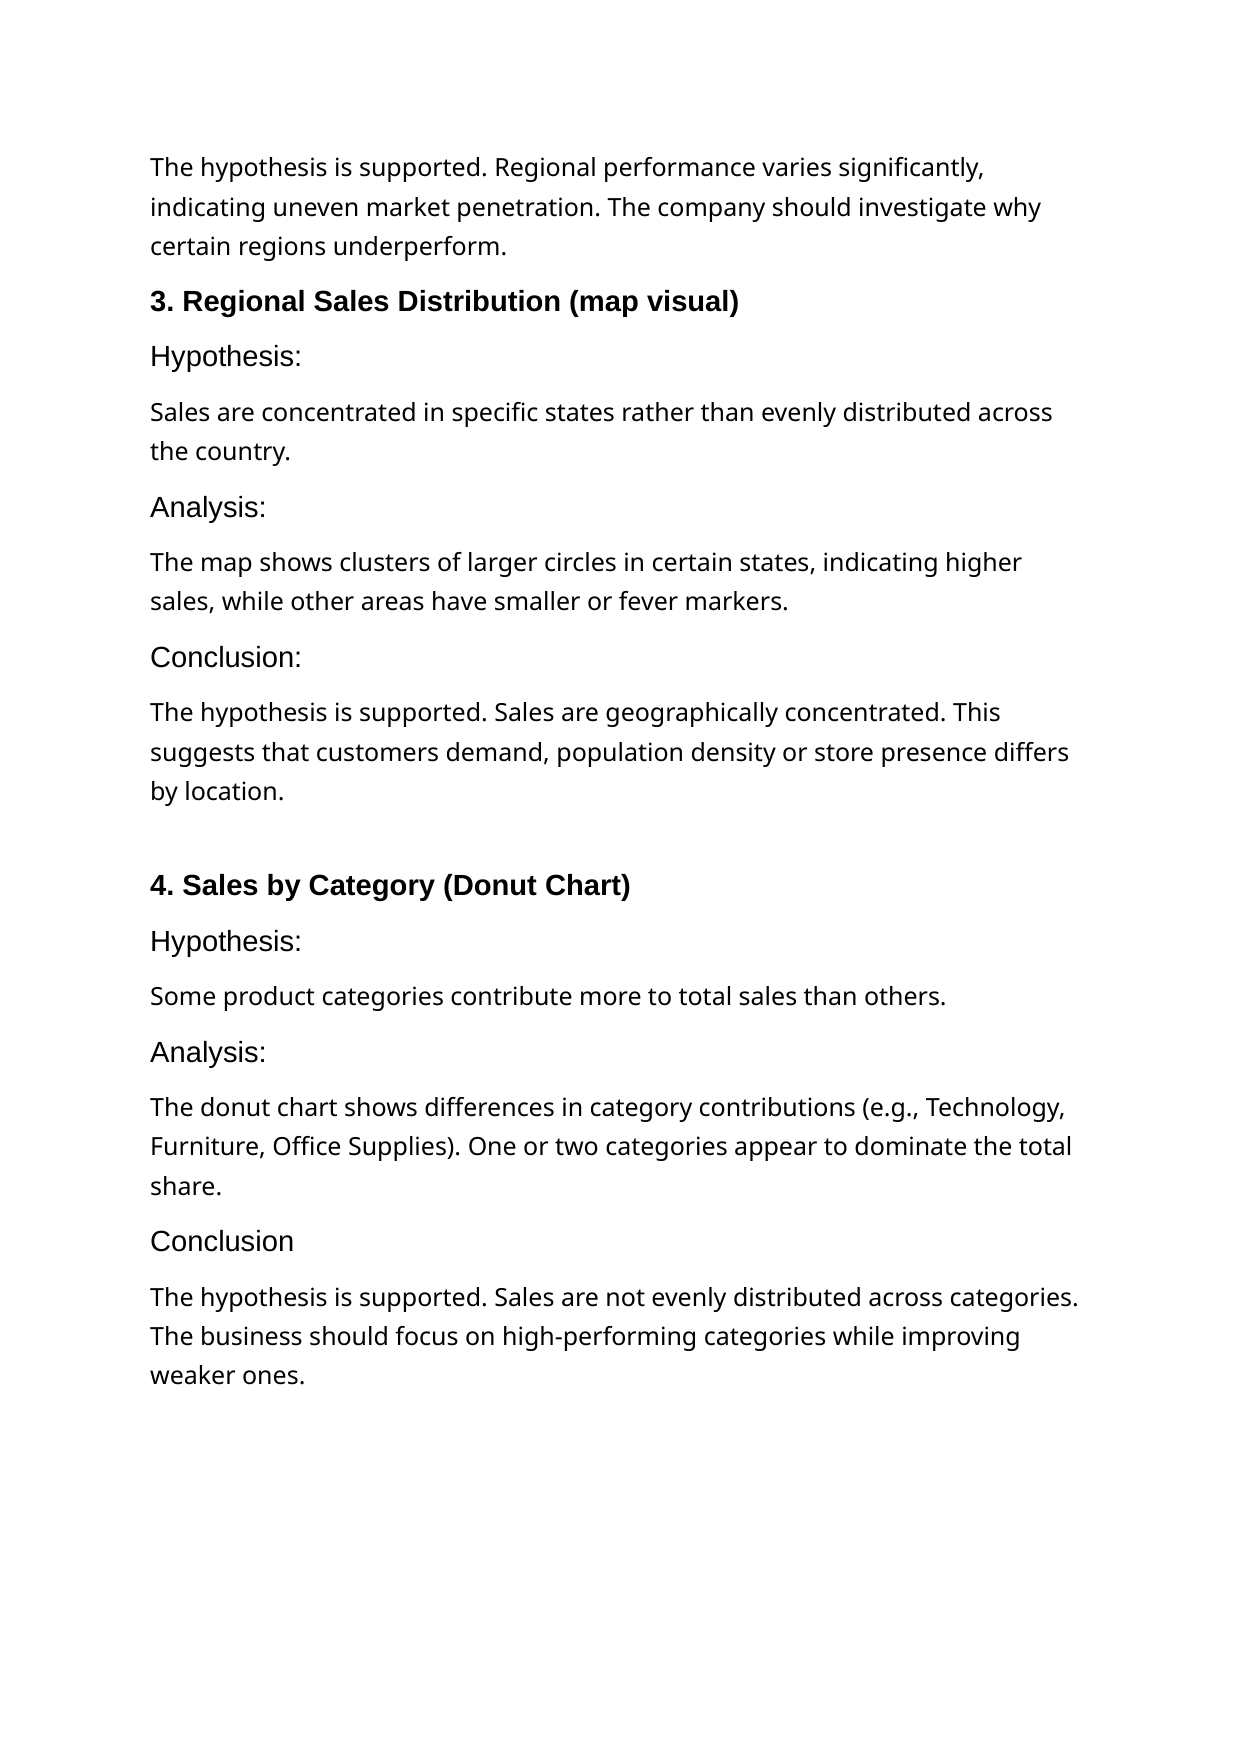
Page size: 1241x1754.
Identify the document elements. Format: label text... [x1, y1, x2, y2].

text The donut chart shows differences in category contributions (e.g., Technology, Furniture, Office Supplies). One or two categories appear to dominate the total share. [150, 1090, 1090, 1202]
text The hypothesis is supported. Sales are not evenly distributed across categories. The business should focus on high-performing categories while improving weaker ones. [150, 1279, 1090, 1392]
text Conclusion: [150, 640, 1090, 673]
text Hypothesis: [150, 923, 1090, 957]
text 4. Sales by Category (Donut Chart) [150, 868, 1090, 902]
text Conclusion [150, 1224, 1090, 1257]
text Hypothesis: [150, 339, 1090, 373]
text Sales are concentrated in specific states rather than evenly distributed across the country. [150, 394, 1090, 468]
text The hypothesis is supported. Regional performance varies significantly, indicating uneven market penetration. The company should investigate why certain regions underperform. [150, 150, 1090, 262]
text 3. Regional Sales Distribution (map visual) [150, 284, 1090, 318]
text The map shows clusters of larger circles in certain states, indicating higher sales, while other areas have smaller or fever markers. [150, 545, 1090, 618]
text Analysis: [150, 489, 1090, 523]
text Analysis: [150, 1034, 1090, 1068]
text The hypothesis is supported. Sales are geographically concentrated. This suggests that customers demand, population density or store presence differs by location. [150, 695, 1090, 847]
text Some product categories contribute more to total sales than others. [150, 979, 1090, 1013]
